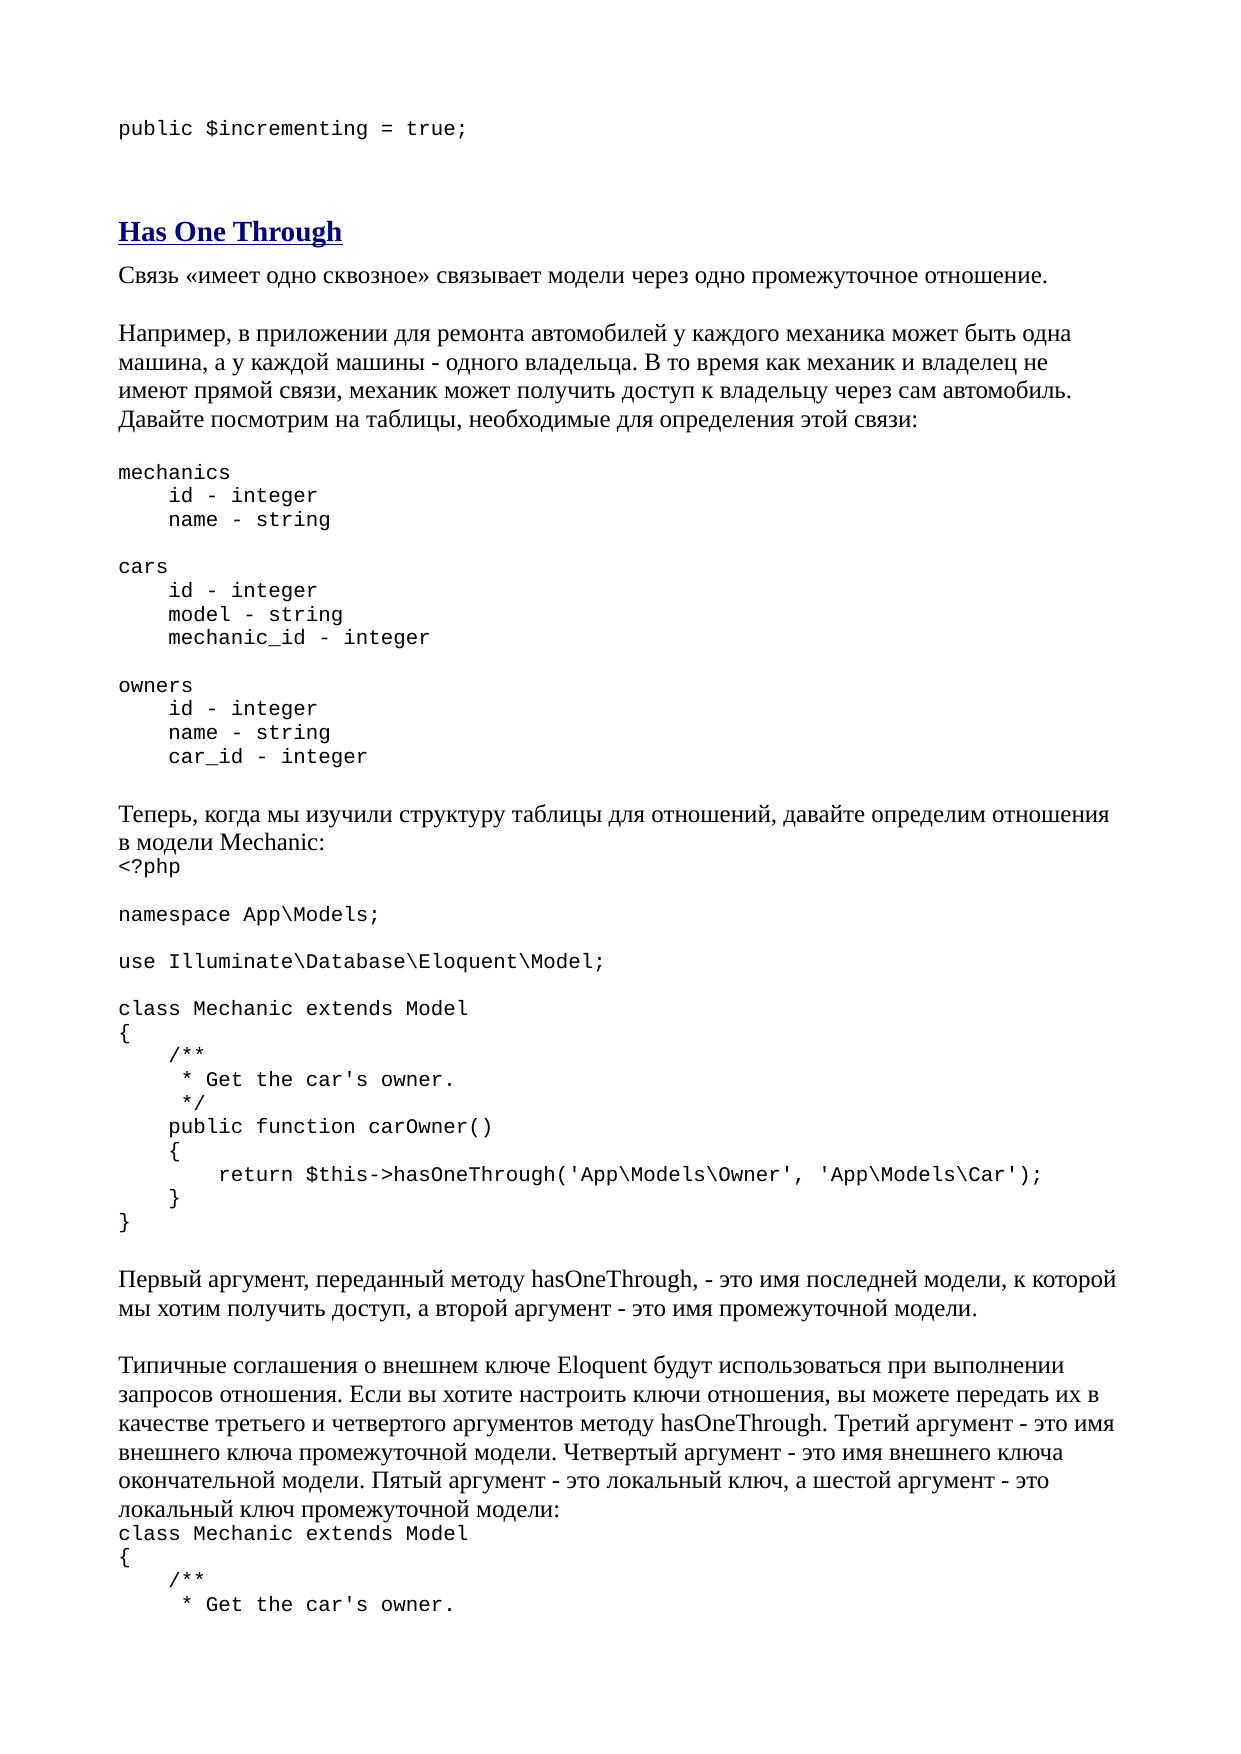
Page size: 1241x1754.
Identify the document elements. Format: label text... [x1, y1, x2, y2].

text mechanic_id - integer [118, 627, 1122, 651]
text Связь «имеет одно сквозное» связывает модели через одно промежуточное отношение. Например, в приложении для ремонта автомобилей у каждого механика может быть одна машина, а у каждой машины - одного владельца. В то время как механик и владелец не имеют прямой связи, механик может получить доступ к владельцу через сам автомобиль. Давайте посмотрим на таблицы, необходимые для определения этой связи: [118, 261, 1122, 433]
text Первый аргумент, переданный методу hasOneThrough, - это имя последней модели, к которой мы хотим получить доступ, а второй аргумент - это имя промежуточной модели. Типичные соглашения о внешнем ключе Eloquent будут использоваться при выполнении запросов отношения. Если вы хотите настроить ключи отношения, вы можете передать их в качестве третьего и четвертого аргументов методу hasOneThrough. Третий аргумент - это имя внешнего ключа промежуточной модели. Четвертый аргумент - это имя внешнего ключа окончательной модели. Пятый аргумент - это локальный ключ, а шестой аргумент - это локальный ключ промежуточной модели: [118, 1264, 1122, 1523]
text public function carOwner() [118, 1116, 1122, 1140]
text id - integer [118, 580, 1122, 604]
text car_id - integer [118, 746, 1122, 769]
text class Mechanic extends Model [118, 998, 1122, 1022]
text mechanics [118, 462, 1122, 486]
text * Get the car's owner. [118, 1594, 1122, 1617]
text model - string [118, 604, 1122, 627]
text } [118, 1211, 1122, 1234]
text */ [118, 1093, 1122, 1116]
text use Illuminate\Database\Eloquent\Model; [118, 951, 1122, 974]
text public $incrementing = true; [118, 118, 1122, 142]
text id - integer [118, 486, 1122, 509]
text cars [118, 556, 1122, 580]
text owners [118, 675, 1122, 698]
text { [118, 1546, 1122, 1570]
text <?php [118, 856, 1122, 880]
text } [118, 1187, 1122, 1211]
text Теперь, когда мы изучили структуру таблицы для отношений, давайте определим отношения в модели Mechanic: [118, 799, 1122, 856]
text namespace App\Models; [118, 903, 1122, 927]
text return $this->hasOneThrough('App\Models\Owner', 'App\Models\Car'); [118, 1164, 1122, 1187]
text class Mechanic extends Model [118, 1523, 1122, 1546]
text name - string [118, 509, 1122, 533]
text { [118, 1022, 1122, 1045]
text /** [118, 1045, 1122, 1069]
text id - integer [118, 698, 1122, 722]
subtitle Has One Through [118, 214, 1122, 248]
text { [118, 1140, 1122, 1164]
text name - string [118, 722, 1122, 746]
text /** [118, 1570, 1122, 1594]
text * Get the car's owner. [118, 1069, 1122, 1093]
